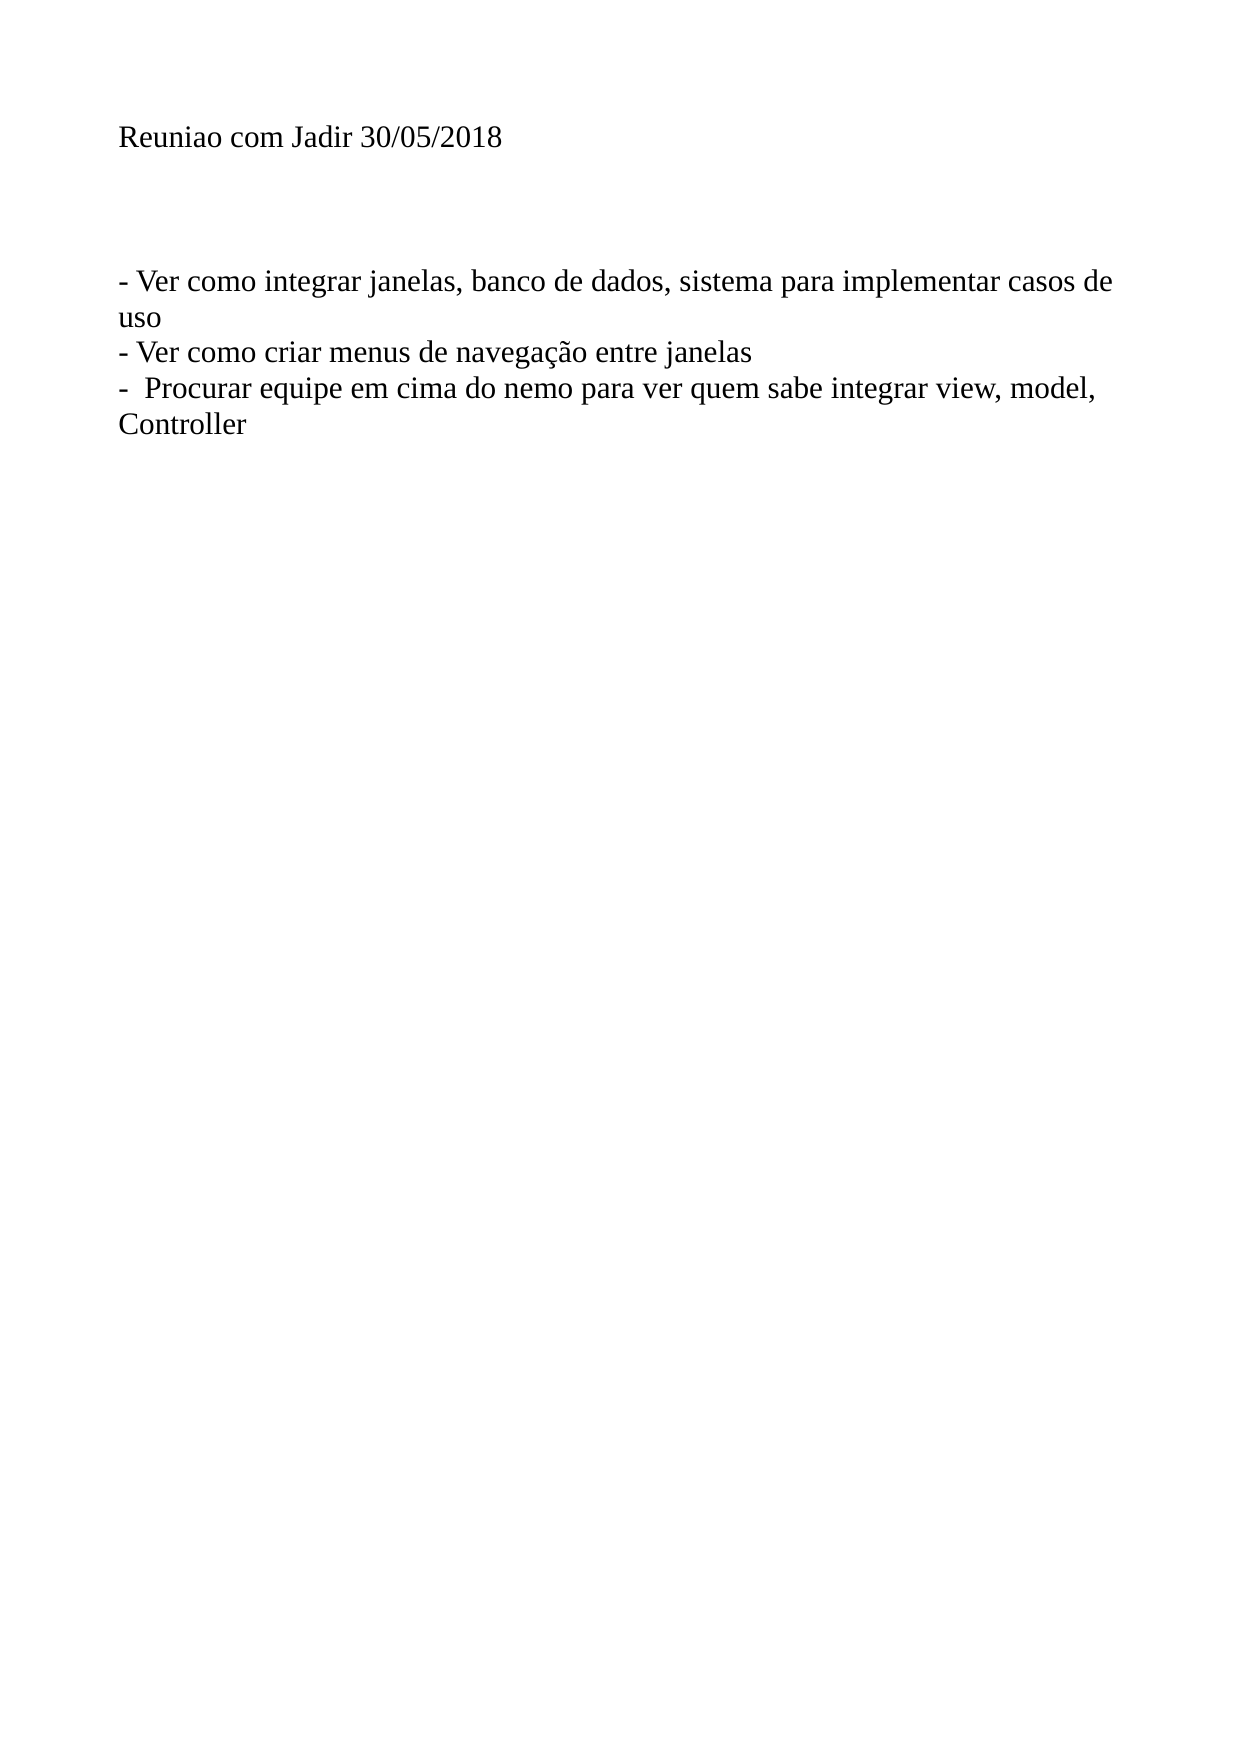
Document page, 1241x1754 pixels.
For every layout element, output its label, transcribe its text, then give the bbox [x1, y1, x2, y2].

text - Ver como criar menus de navegação entre janelas [118, 334, 1122, 370]
text Reuniao com Jadir 30/05/2018 [118, 118, 1122, 154]
text - Procurar equipe em cima do nemo para ver quem sabe integrar view, model, Controller [118, 370, 1122, 442]
text - Ver como integrar janelas, banco de dados, sistema para implementar casos de uso [118, 262, 1122, 334]
